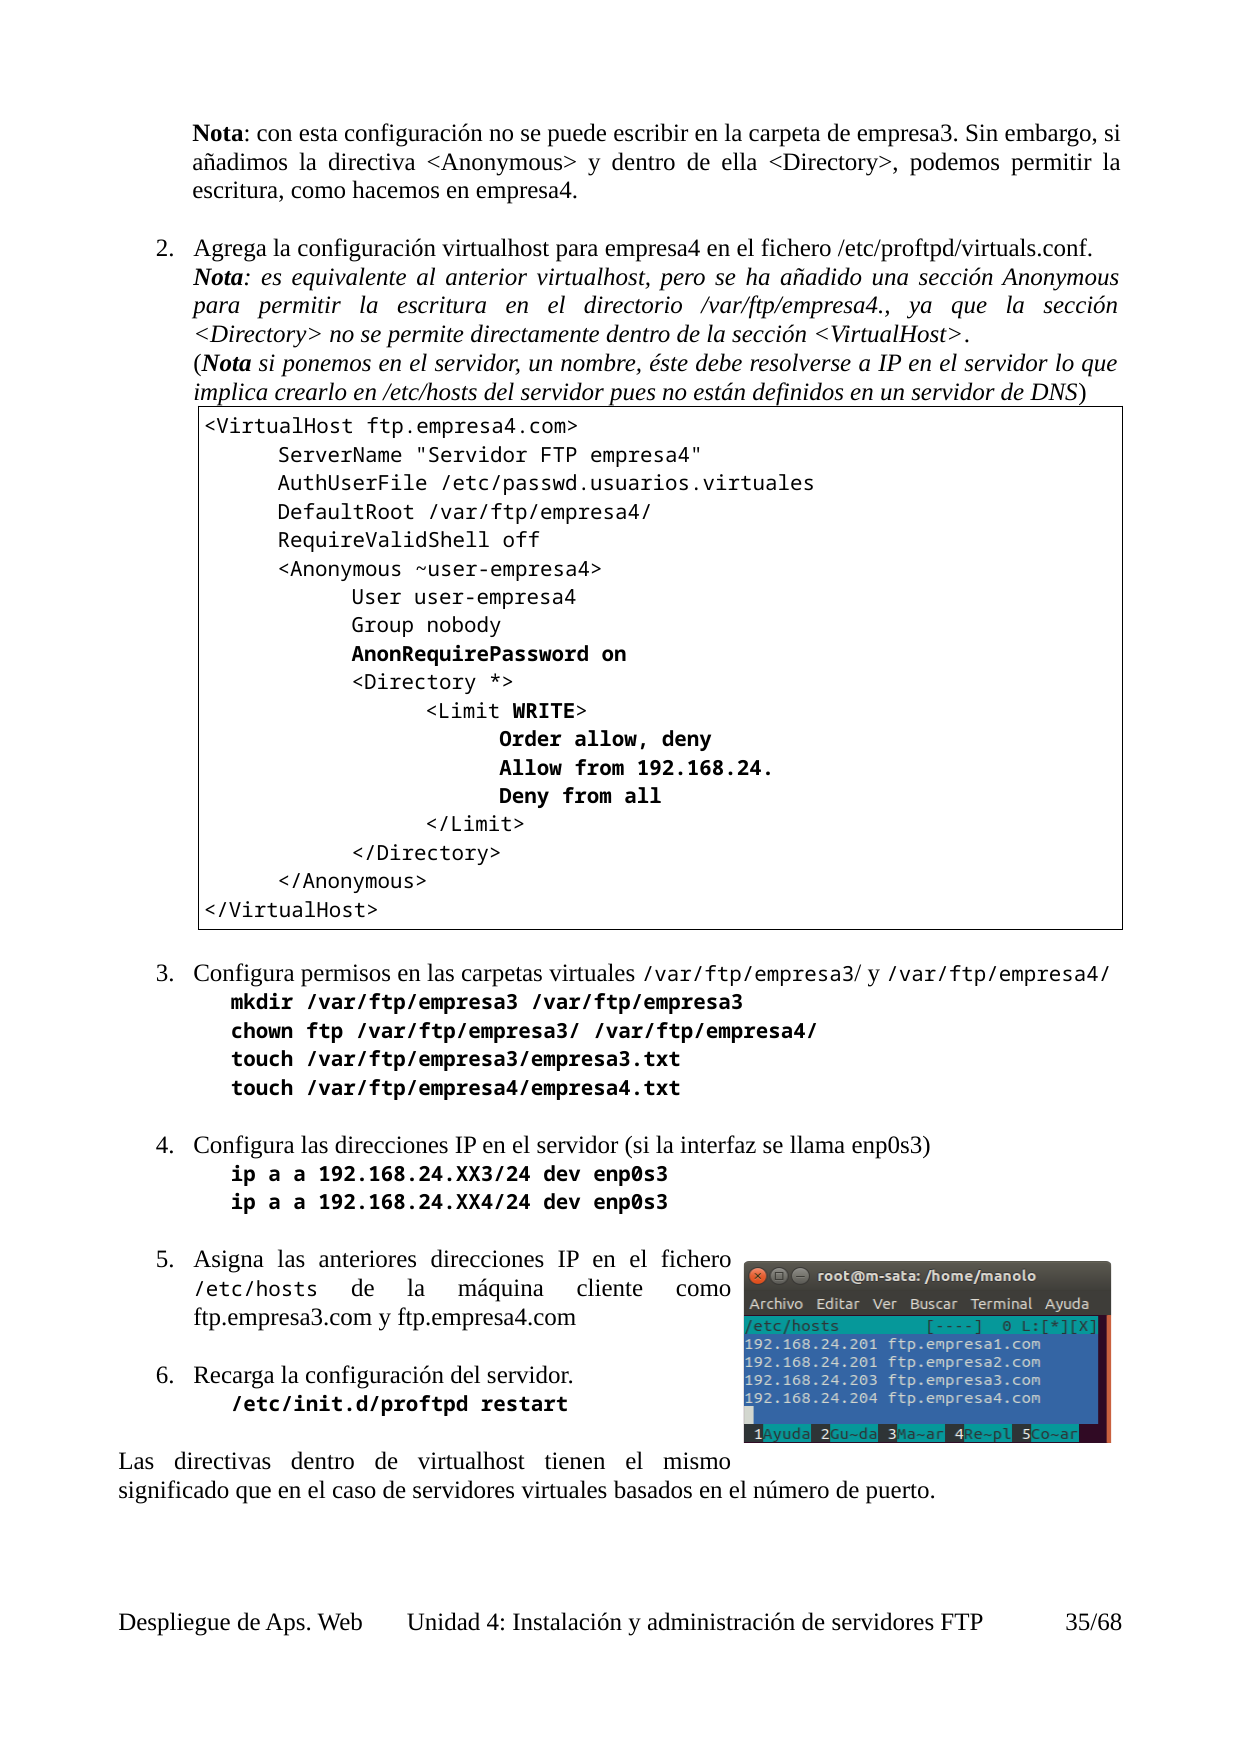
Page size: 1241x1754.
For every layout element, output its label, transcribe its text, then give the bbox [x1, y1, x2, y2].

list Configura permisos en las carpetas virtuales /var/ftp/empresa3/ y /var/ftp/empresa4/ [156, 958, 1122, 987]
list (Nota si ponemos en el servidor, un nombre, éste debe resolverse a IP en el servidor lo que implica crearlo en /etc/hosts del servidor pues no están definidos en un servidor de DNS) [156, 348, 1122, 406]
list /etc/init.d/proftpd restart [193, 1389, 732, 1417]
list mkdir /var/ftp/empresa3 /var/ftp/empresa3 [193, 987, 1122, 1016]
list ip a a 192.168.24.XX4/24 dev enp0s3 [193, 1187, 1122, 1216]
list Asigna las anteriores direcciones IP en el fichero /etc/hosts de la máquina cliente como ftp.empresa3.com y ftp.empresa4.com [156, 1244, 1123, 1455]
list touch /var/ftp/empresa4/empresa4.txt [193, 1073, 1122, 1101]
list Configura las direcciones IP en el servidor (si la interfaz se llama enp0s3) [156, 1130, 1122, 1159]
text Las directivas dentro de virtualhost tienen el mismo significado que en el caso de servidores virtuales basados en el número de puerto. [118, 1446, 1122, 1503]
list chown ftp /var/ftp/empresa3/ /var/ftp/empresa4/ [193, 1016, 1122, 1044]
list touch /var/ftp/empresa3/empresa3.txt [193, 1044, 1122, 1073]
list Agrega la configuración virtualhost para empresa4 en el fichero /etc/proftpd/virtuals.conf. [156, 233, 1122, 262]
picture [743, 1261, 1112, 1443]
list ip a a 192.168.24.XX3/24 dev enp0s3 [193, 1159, 1122, 1187]
list Recarga la configuración del servidor. [156, 1360, 732, 1389]
table_header <VirtualHost ftp.empresa4.com> ServerName "Servidor FTP empresa4" AuthUserFile /etc/passwd.usuarios.virtuales DefaultRoot /var/ftp/empresa4/ RequireValidShell off <Anonymous ~user-empresa4> User user-empresa4 Group nobody AnonRequirePassword on <Directory *> <Limit WRITE> Order allow, deny Allow from 192.168.24. Deny from all </Limit> </Directory> </Anonymous> </VirtualHost> [199, 407, 1122, 929]
text Nota: con esta configuración no se puede escribir en la carpeta de empresa3. Sin embargo, si añadimos la directiva <Anonymous> y dentro de ella <Directory>, podemos permitir la escritura, como hacemos en empresa4. [192, 118, 1122, 204]
list Nota: es equivalente al anterior virtualhost, pero se ha añadido una sección Anonymous para permitir la escritura en el directorio /var/ftp/empresa4., ya que la sección <Directory> no se permite directamente dentro de la sección <VirtualHost>. [156, 262, 1122, 348]
